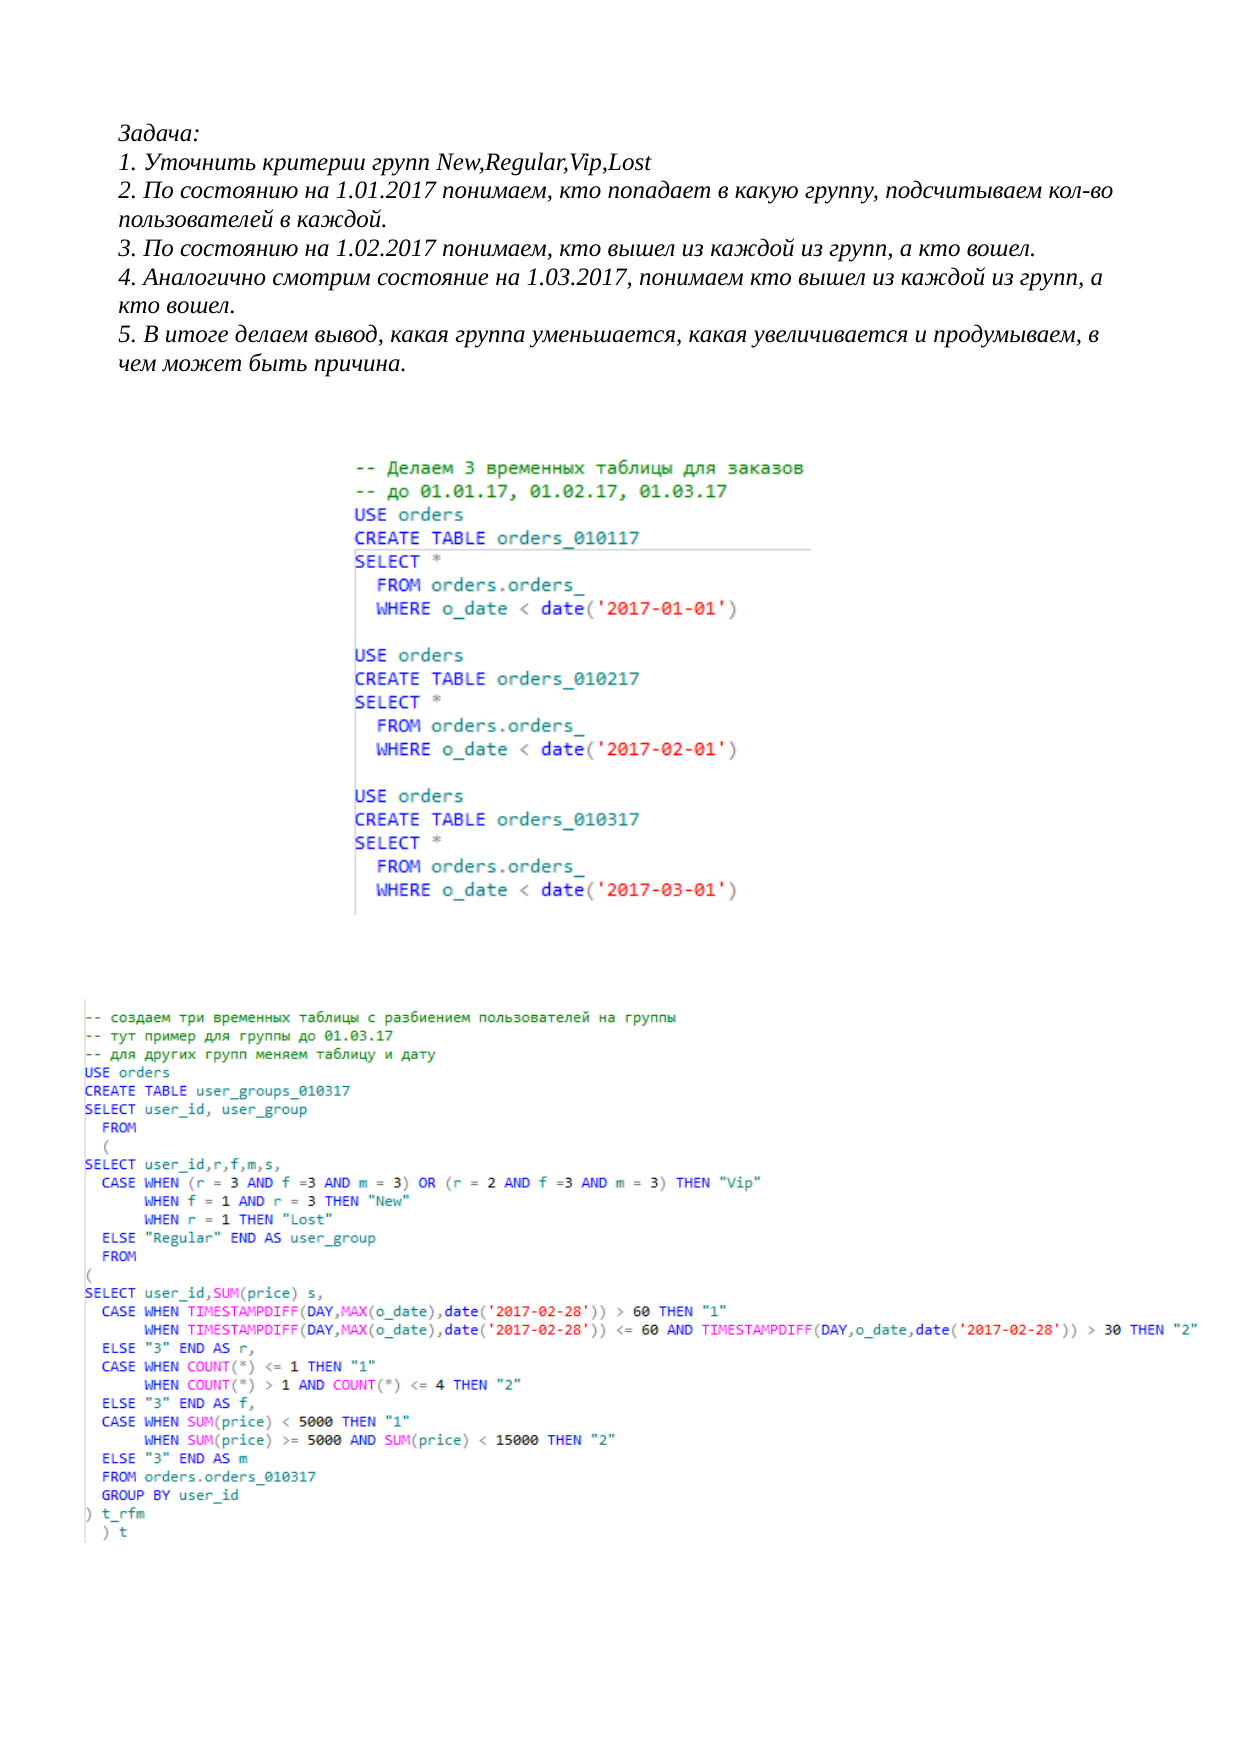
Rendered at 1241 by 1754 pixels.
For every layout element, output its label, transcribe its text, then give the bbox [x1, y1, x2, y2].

text 4. Аналогично смотрим состояние на 1.03.2017, понимаем кто вышел из каждой из групп, а кто вошел. [118, 262, 1122, 319]
picture [82, 999, 1202, 1543]
text 3. По состоянию на 1.02.2017 понимаем, кто вышел из каждой из групп, а кто вошел. [118, 233, 1122, 262]
text 2. По состоянию на 1.01.2017 понимаем, кто попадает в какую группу, подсчитываем кол-во пользователей в каждой. [118, 176, 1122, 233]
text 1. Уточнить критерии групп New,Regular,Vip,Lost [118, 147, 1122, 176]
text Задача: [118, 118, 1122, 147]
text 5. В итоге делаем вывод, какая группа уменьшается, какая увеличивается и продумываем, в чем может быть причина. [118, 319, 1122, 377]
picture [350, 457, 812, 915]
